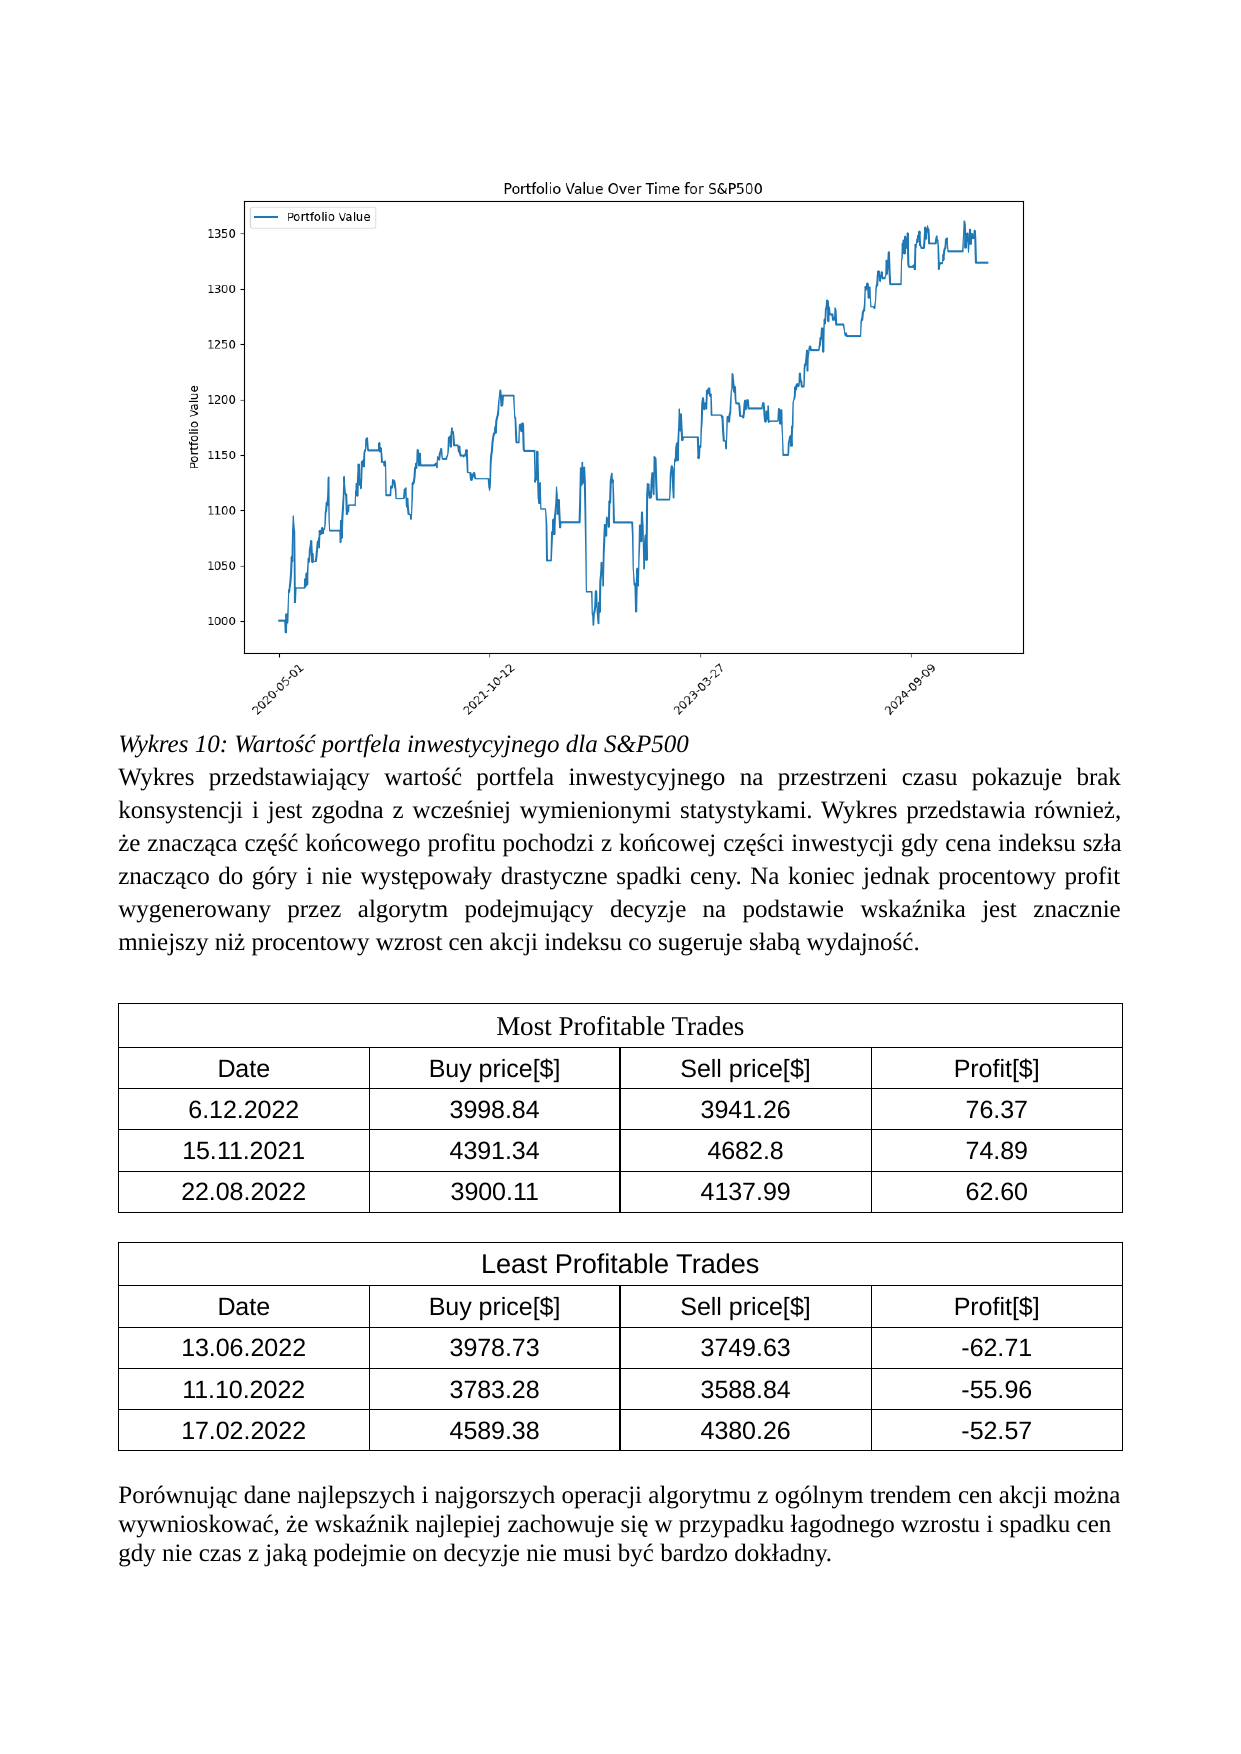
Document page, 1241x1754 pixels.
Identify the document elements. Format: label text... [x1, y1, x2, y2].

table_cell Sell price[$] [621, 1286, 871, 1327]
table_cell 76.37 [872, 1089, 1122, 1129]
table_cell 4391.34 [370, 1130, 619, 1171]
table_cell 4682.8 [621, 1130, 871, 1171]
table_cell 74.89 [872, 1130, 1122, 1171]
table_cell 22.08.2022 [119, 1172, 369, 1212]
text Wykres przedstawiający wartość portfela inwestycyjnego na przestrzeni czasu pokazuje brak konsystencji i jest zgodna z wcześniej wymienionymi statystykami. Wykres przedstawia również, że znacząca część końcowego profitu pochodzi z końcowej części inwestycji gdy cena indeksu szła znacząco do góry i nie występowały drastyczne spadki ceny. Na koniec jednak procentowy profit wygenerowany przez algorytm podejmujący decyzje na podstawie wskaźnika jest znacznie mniejszy niż procentowy wzrost cen akcji indeksu co sugeruje słabą wydajność. [118, 757, 1122, 956]
table_header Most Profitable Trades [119, 1004, 1122, 1047]
table_cell 3588.84 [621, 1369, 871, 1409]
table_cell 11.10.2022 [119, 1369, 369, 1409]
table_cell Sell price[$] [621, 1048, 871, 1088]
table_cell 4137.99 [621, 1172, 871, 1212]
table_cell -55.96 [872, 1369, 1122, 1409]
table_cell -52.57 [872, 1410, 1122, 1450]
table_cell 17.02.2022 [119, 1410, 369, 1450]
table_cell 3978.73 [370, 1328, 619, 1368]
table_cell Profit[$] [872, 1286, 1122, 1327]
table_cell 62.60 [872, 1172, 1122, 1212]
table_cell Buy price[$] [370, 1048, 619, 1088]
text [118, 118, 1122, 130]
table_cell 3941.26 [621, 1089, 871, 1129]
table_cell Date [119, 1048, 369, 1088]
table_cell Profit[$] [872, 1048, 1122, 1088]
picture [118, 130, 1123, 717]
table_cell -62.71 [872, 1328, 1122, 1368]
table_cell 3998.84 [370, 1089, 619, 1129]
text Wykres 10: Wartość portfela inwestycyjnego dla S&P500 [118, 717, 1122, 757]
table_cell 4589.38 [370, 1410, 619, 1450]
table_cell 3783.28 [370, 1369, 619, 1409]
table_header Least Profitable Trades [119, 1243, 1122, 1285]
table_cell 3749.63 [621, 1328, 871, 1368]
table_cell Buy price[$] [370, 1286, 619, 1327]
table_cell 4380.26 [621, 1410, 871, 1450]
table_cell 3900.11 [370, 1172, 619, 1212]
table_cell 13.06.2022 [119, 1328, 369, 1368]
table_cell Date [119, 1286, 369, 1327]
table_cell 15.11.2021 [119, 1130, 369, 1171]
text Porównując dane najlepszych i najgorszych operacji algorytmu z ogólnym trendem cen akcji można wywnioskować, że wskaźnik najlepiej zachowuje się w przypadku łagodnego wzrostu i spadku cen gdy nie czas z jaką podejmie on decyzje nie musi być bardzo dokładny. [118, 1480, 1122, 1566]
table_cell 6.12.2022 [119, 1089, 369, 1129]
